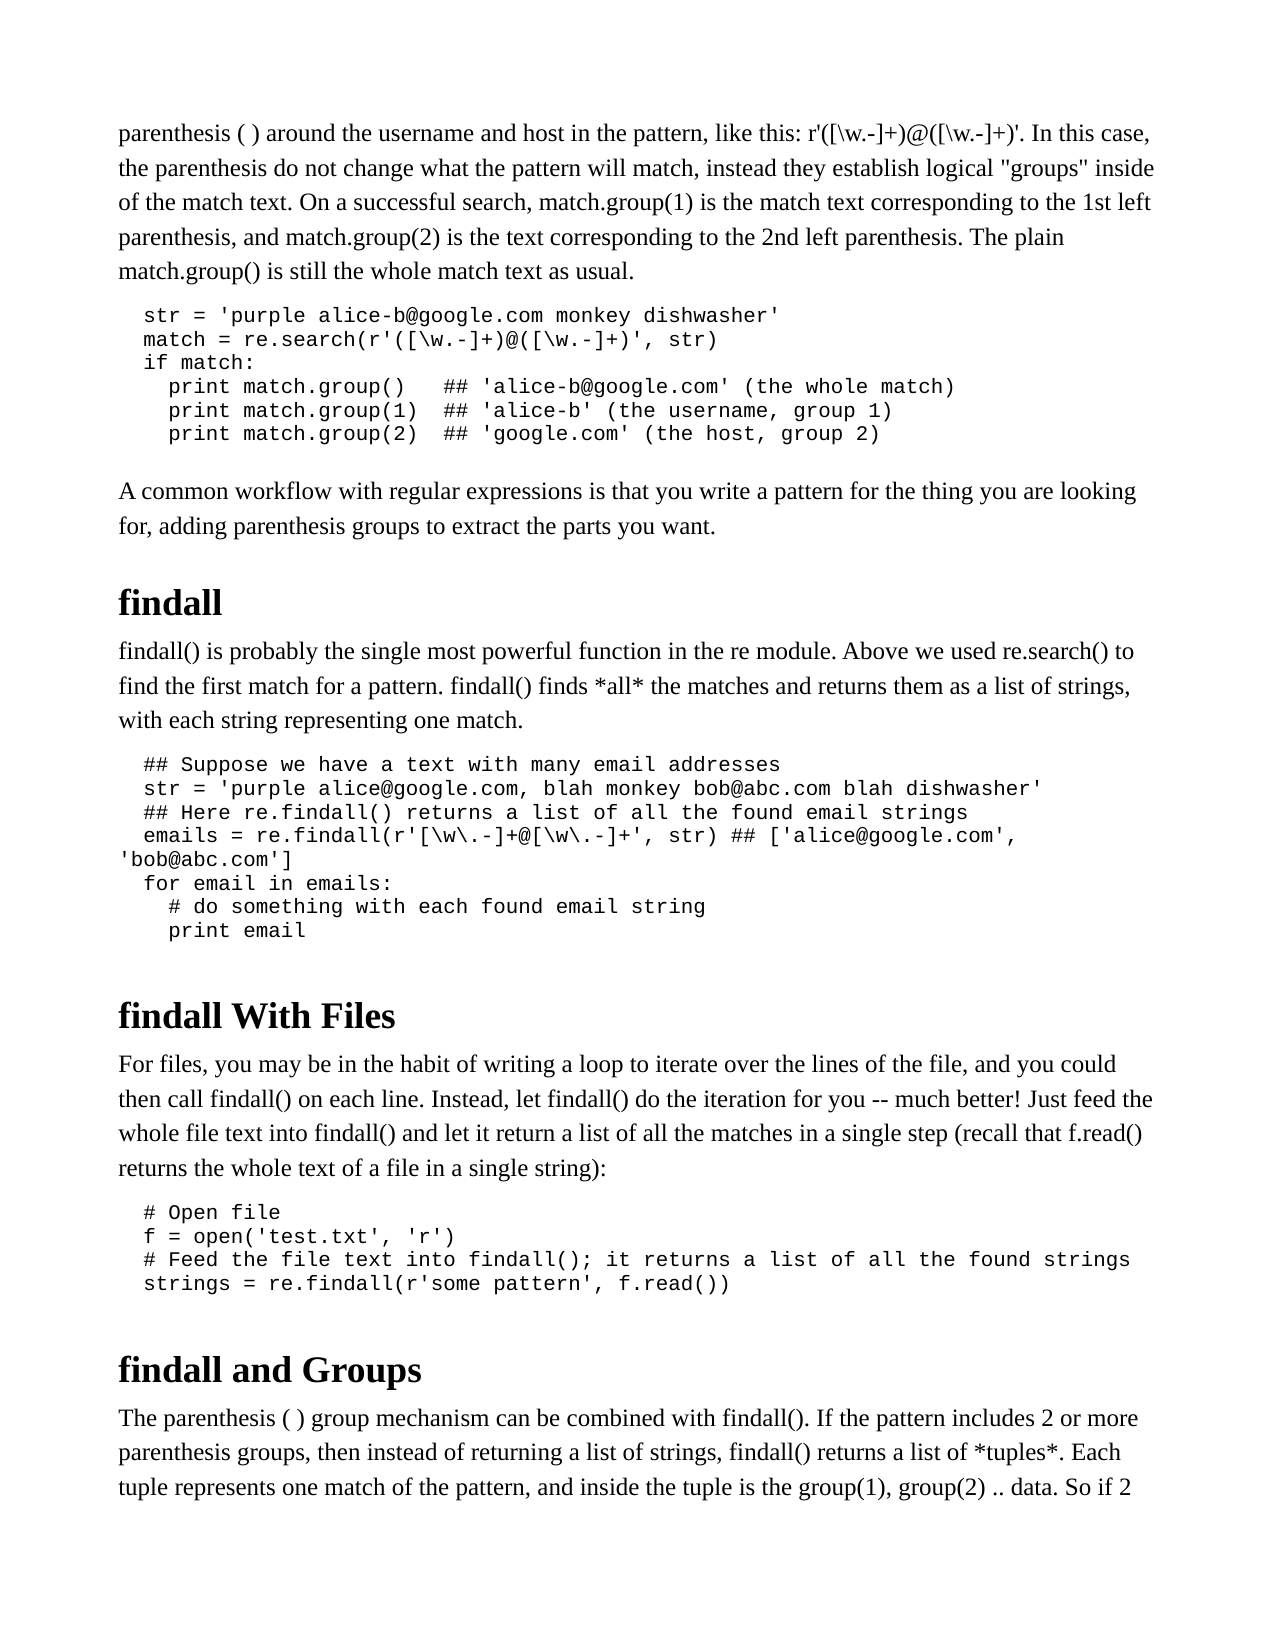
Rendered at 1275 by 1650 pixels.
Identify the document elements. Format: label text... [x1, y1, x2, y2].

text For files, you may be in the habit of writing a loop to iterate over the lines of the file, and you could then call findall() on each line. Instead, let findall() do the iteration for you -- much better! Just feed the whole file text into findall() and let it return a list of all the matches in a single step (recall that f.read() returns the whole text of a file in a single string): [118, 1049, 1157, 1182]
text print match.group(1) ## 'alice-b' (the username, group 1) [118, 400, 1157, 423]
subtitle findall With Files [118, 994, 1157, 1037]
text str = 'purple alice-b@google.com monkey dishwasher' [118, 305, 1157, 329]
text findall() is probably the single most powerful function in the re module. Above we used re.search() to find the first match for a pattern. findall() finds *all* the matches and returns them as a list of strings, with each string representing one match. [118, 636, 1157, 734]
text # do something with each found email string [118, 896, 1157, 920]
text f = open('test.txt', 'r') [118, 1226, 1157, 1249]
text # Feed the file text into findall(); it returns a list of all the found strings [118, 1249, 1157, 1273]
text The parenthesis ( ) group mechanism can be combined with findall(). If the pattern includes 2 or more parenthesis groups, then instead of returning a list of strings, findall() returns a list of *tuples*. Each tuple represents one match of the pattern, and inside the tuple is the group(1), group(2) .. data. So if 2 [118, 1403, 1157, 1500]
text parenthesis ( ) around the username and host in the pattern, like this: r'([\w.-]+)@([\w.-]+)'. In this case, the parenthesis do not change what the pattern will match, instead they establish logical "groups" inside of the match text. On a successful search, match.group(1) is the match text corresponding to the 1st left parenthesis, and match.group(2) is the text corresponding to the 2nd left parenthesis. The plain match.group() is still the whole match text as usual. [118, 118, 1157, 285]
subtitle findall [118, 581, 1157, 624]
text for email in emails: [118, 873, 1157, 896]
subtitle findall and Groups [118, 1347, 1157, 1390]
text str = 'purple alice@google.com, blah monkey bob@abc.com blah dishwasher' [118, 778, 1157, 802]
text match = re.search(r'([\w.-]+)@([\w.-]+)', str) [118, 329, 1157, 352]
text if match: [118, 352, 1157, 376]
text strings = re.findall(r'some pattern', f.read()) [118, 1273, 1157, 1297]
text A common workflow with regular expressions is that you write a pattern for the thing you are looking for, adding parenthesis groups to extract the parts you want. [118, 476, 1157, 540]
text ## Here re.findall() returns a list of all the found email strings [118, 802, 1157, 825]
text emails = re.findall(r'[\w\.-]+@[\w\.-]+', str) ## ['alice@google.com', 'bob@abc.com'] [118, 825, 1157, 873]
text print match.group(2) ## 'google.com' (the host, group 2) [118, 423, 1157, 447]
text # Open file [118, 1202, 1157, 1226]
text print email [118, 920, 1157, 944]
text print match.group() ## 'alice-b@google.com' (the whole match) [118, 376, 1157, 400]
text ## Suppose we have a text with many email addresses [118, 754, 1157, 778]
